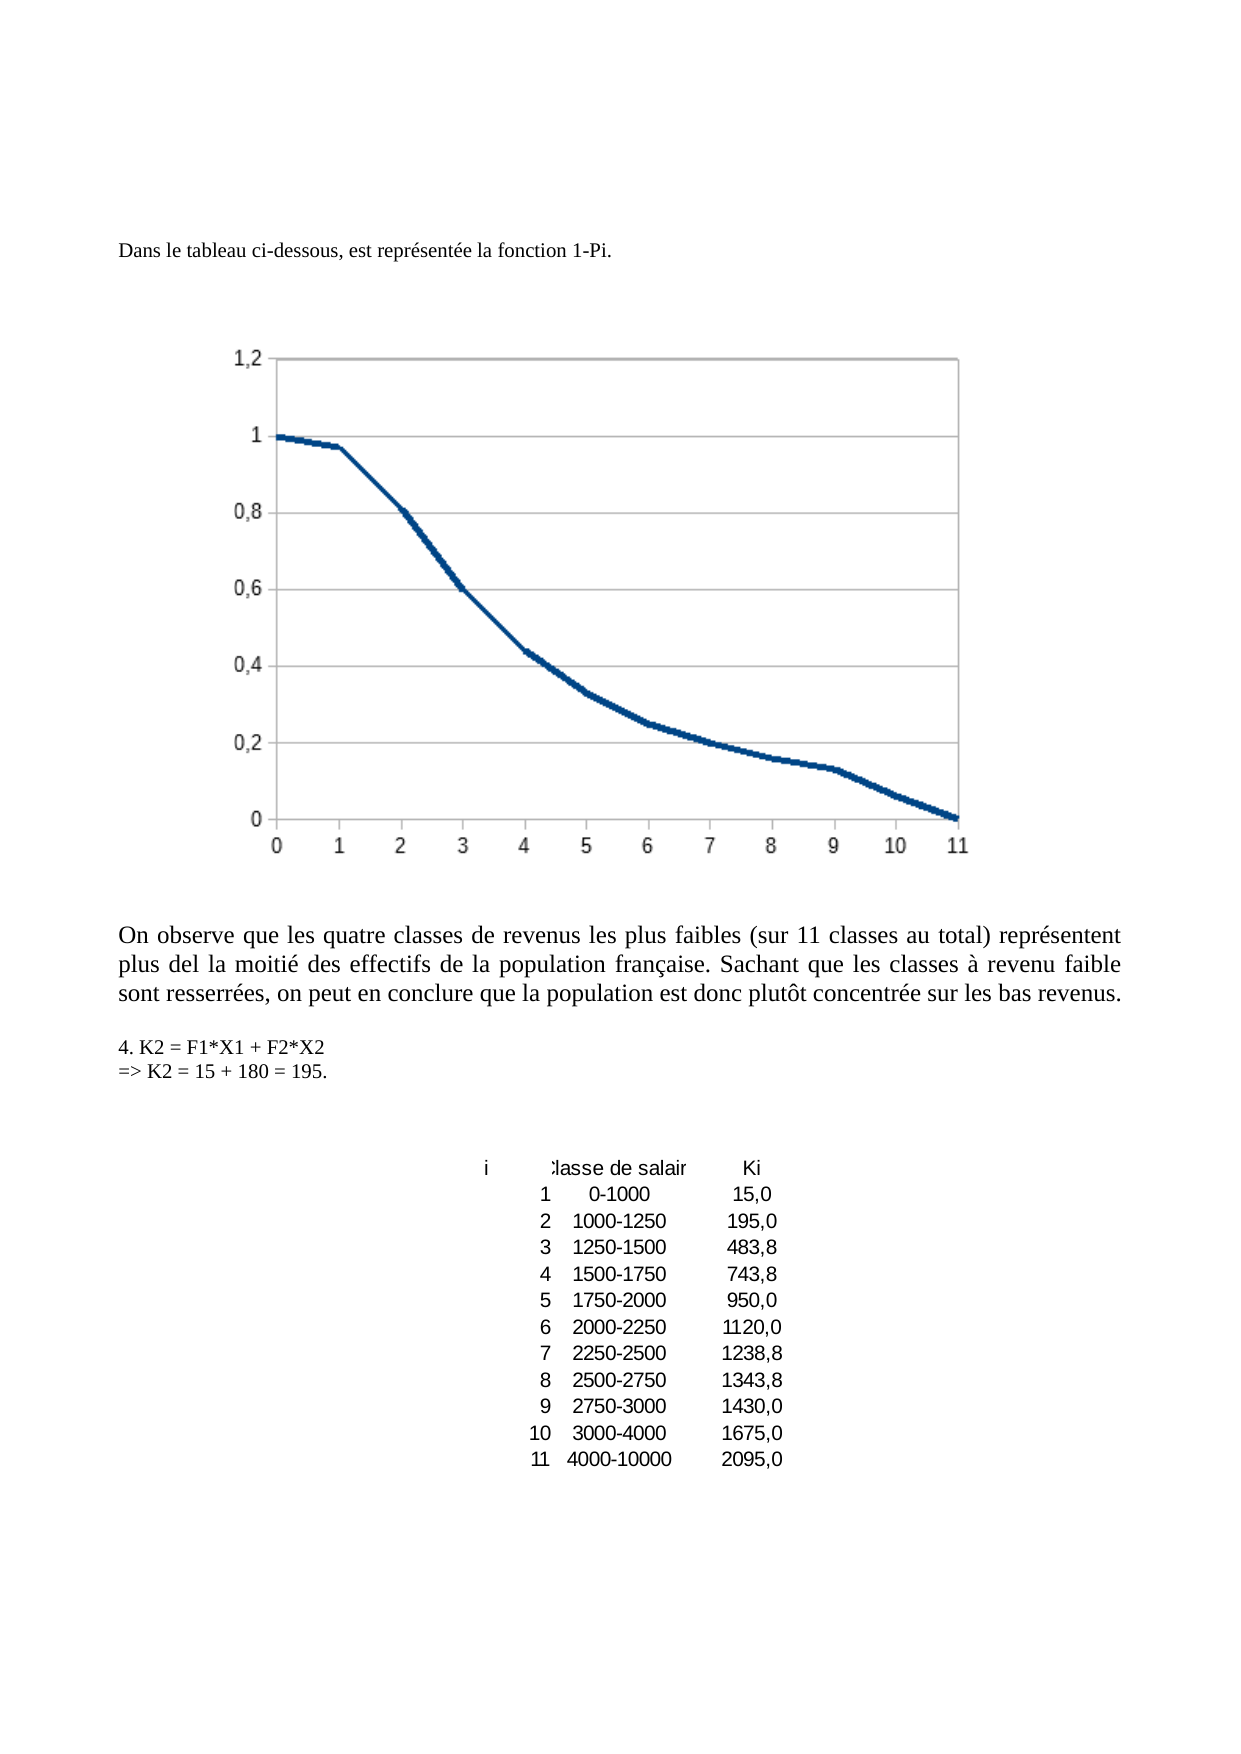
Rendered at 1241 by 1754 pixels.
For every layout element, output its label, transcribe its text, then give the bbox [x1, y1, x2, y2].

picture [234, 347, 969, 858]
text 4. K2 = F1*X1 + F2*X2 [118, 1035, 1122, 1059]
text Dans le tableau ci-dessous, est représentée la fonction 1-Pi. [118, 238, 1122, 262]
text => K2 = 15 + 180 = 195. [118, 1059, 1122, 1083]
text On observe que les quatre classes de revenus les plus faibles (sur 11 classes au total) représentent plus del la moitié des effectifs de la population française. Sachant que les classes à revenu faible sont resserrées, on peut en conclure que la population est donc plutôt concentrée sur les bas revenus. [118, 920, 1122, 1007]
